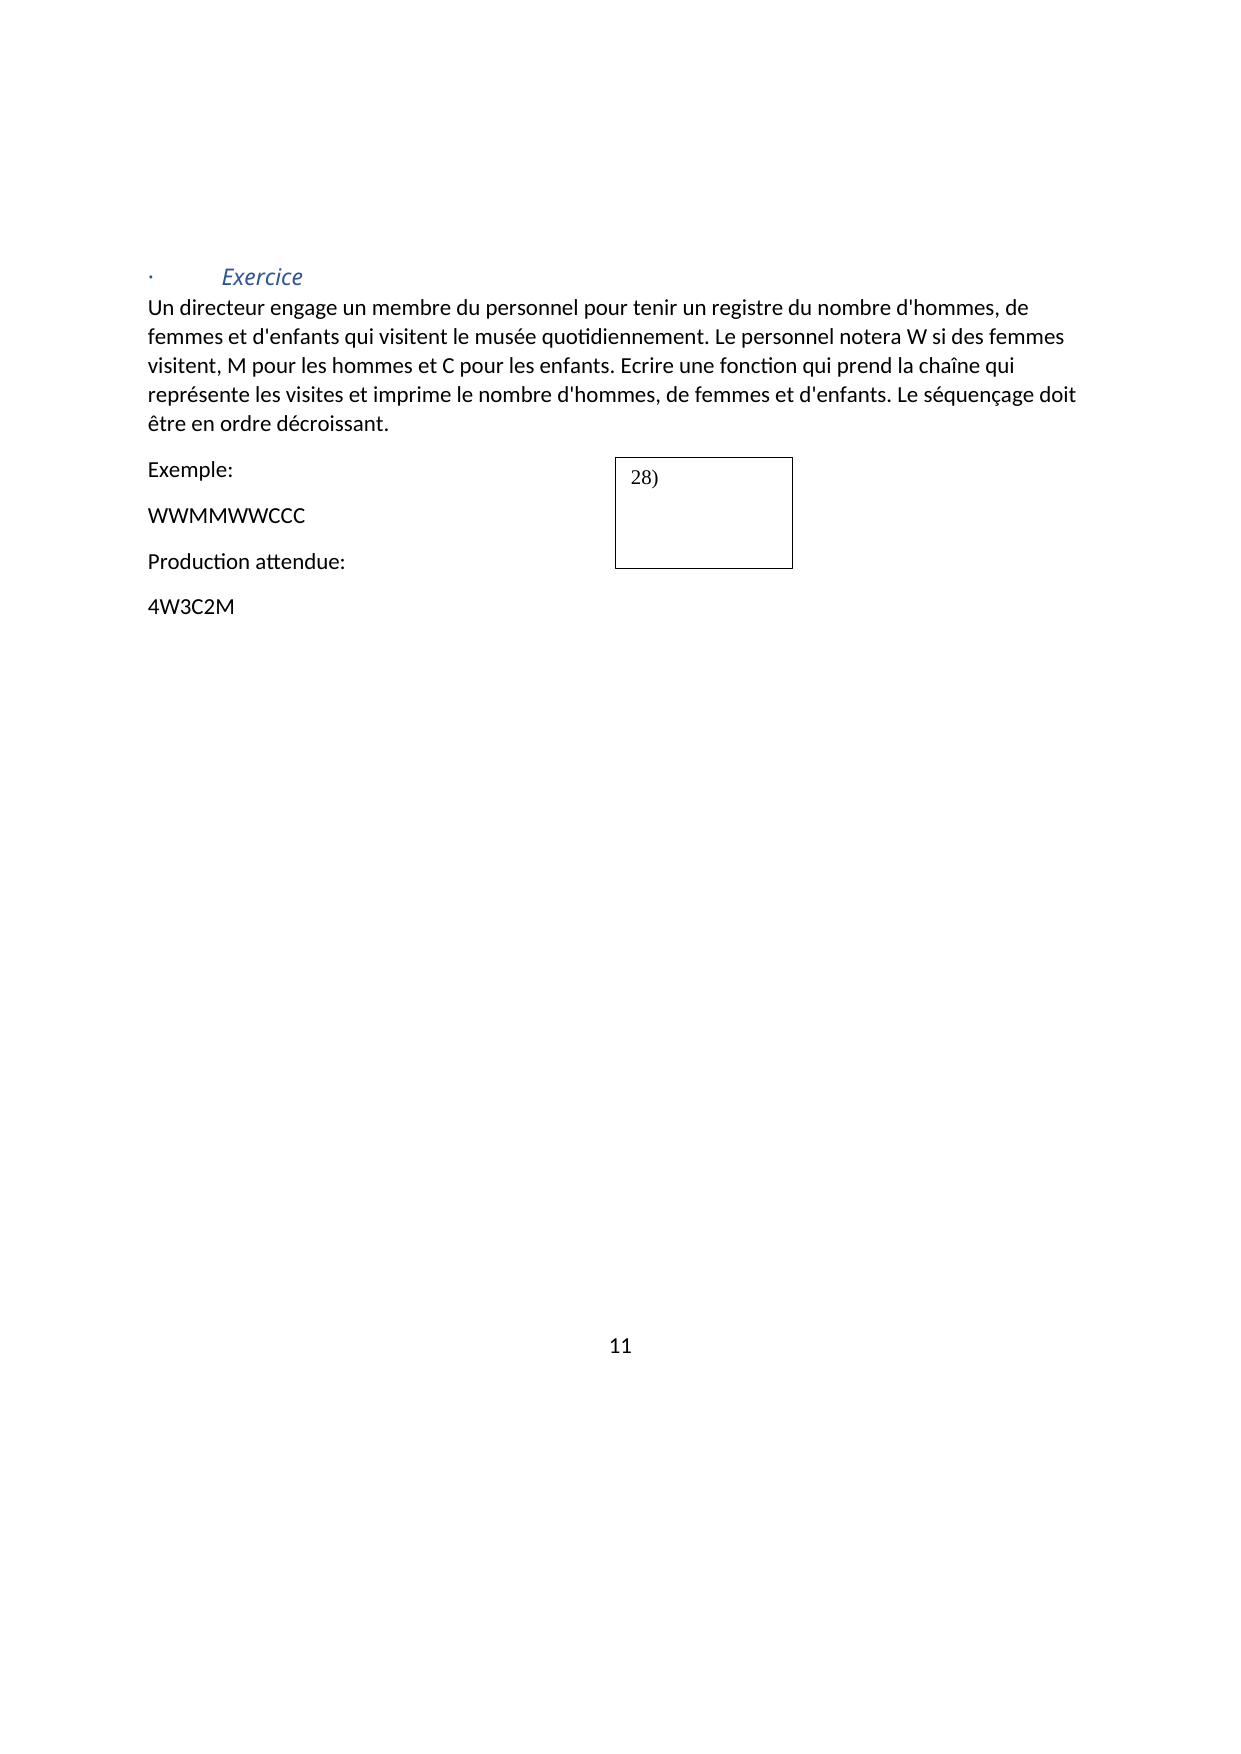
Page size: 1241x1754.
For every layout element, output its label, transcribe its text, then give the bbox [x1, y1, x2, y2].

text Production attendue: [148, 547, 1093, 575]
text Exemple: [148, 455, 1093, 483]
text [793, 501, 1093, 529]
text 4W3C2M [148, 592, 1093, 621]
list Exercice [148, 261, 1093, 292]
text Un directeur engage un membre du personnel pour tenir un registre du nombre d'hommes, de femmes et d'enfants qui visitent le musée quotidiennement. Le personnel notera W si des femmes visitent, M pour les hommes et C pour les enfants. Ecrire une fonction qui prend la chaîne qui représente les visites et imprime le nombre d'hommes, de femmes et d'enfants. Le séquençage doit être en ordre décroissant. [148, 293, 1093, 438]
text WWMMWWCCC [148, 501, 615, 529]
